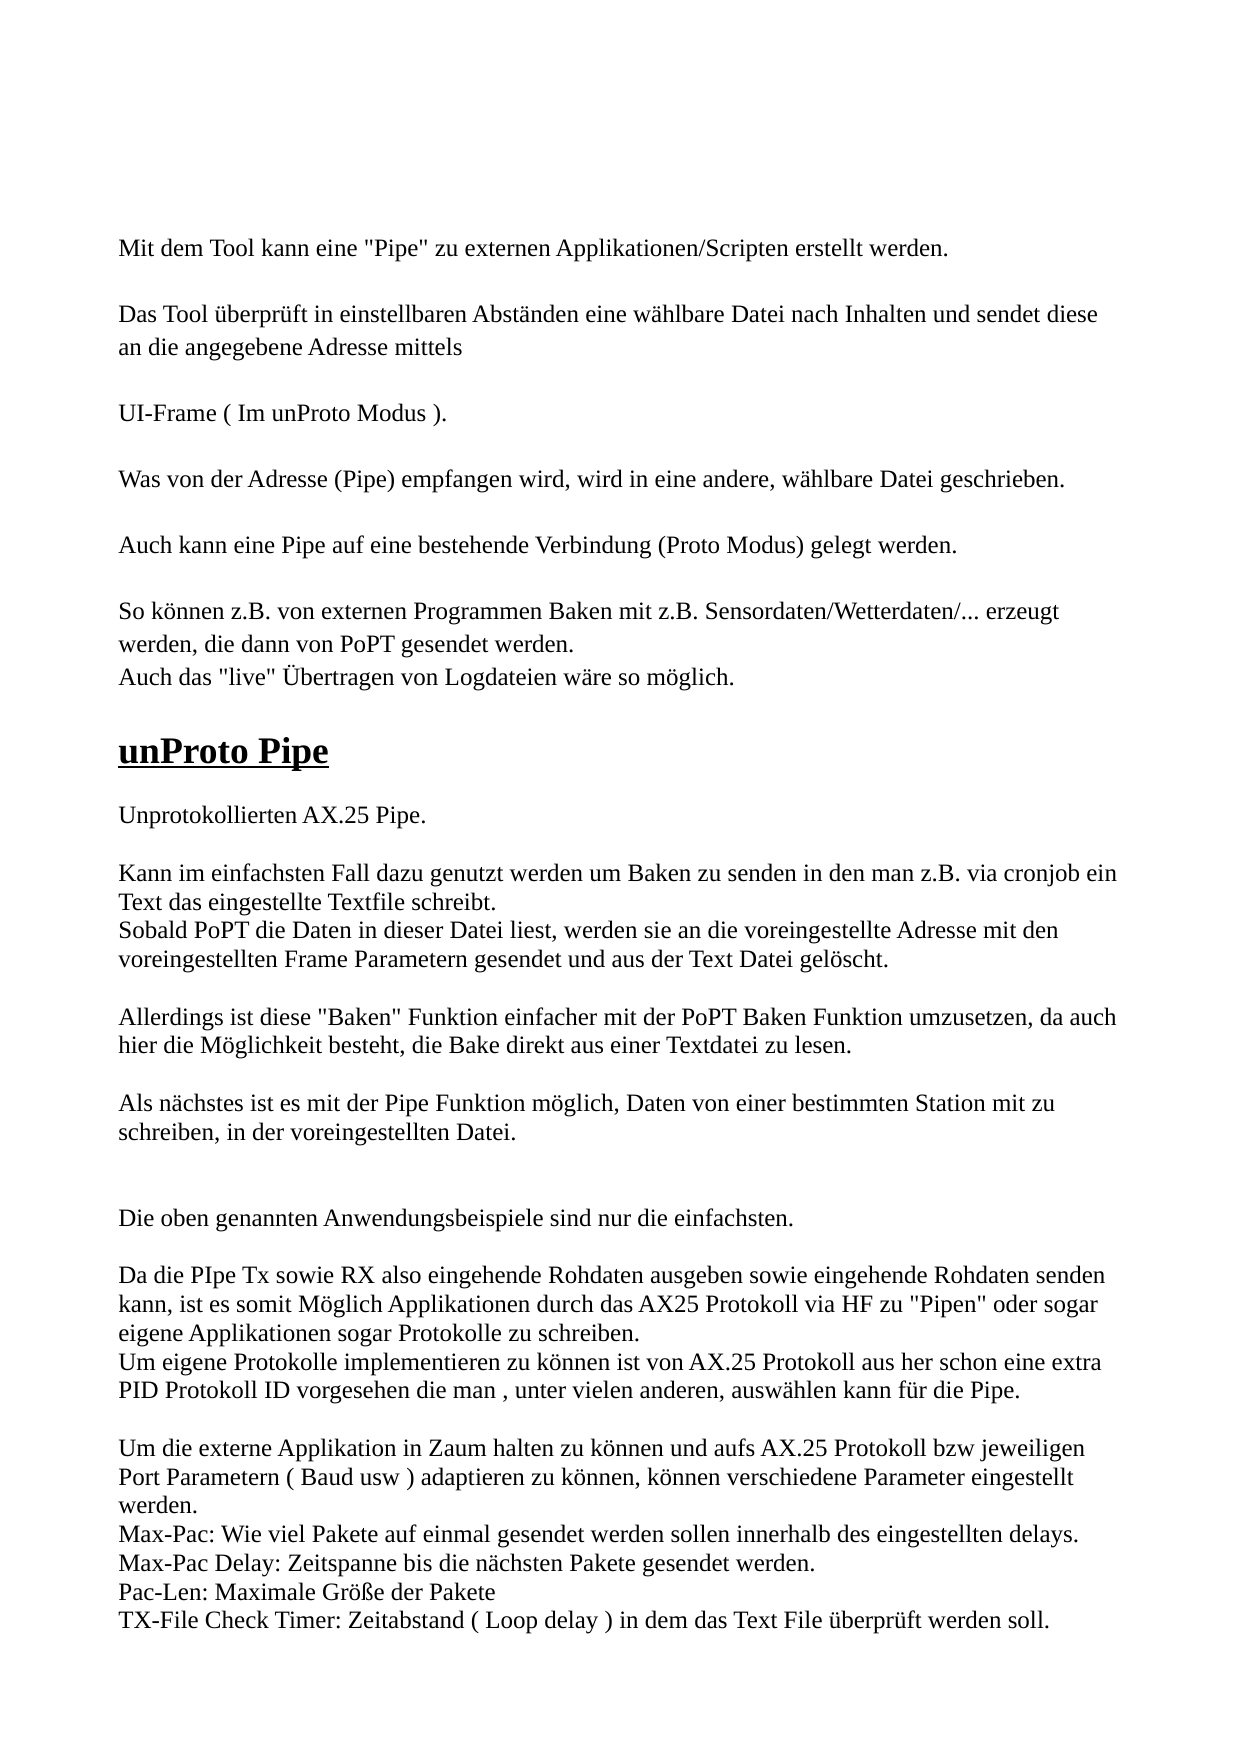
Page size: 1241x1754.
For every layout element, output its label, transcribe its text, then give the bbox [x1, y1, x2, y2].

text Mit dem Tool kann eine "Pipe" zu externen Applikationen/Scripten erstellt werden. Das Tool überprüft in einstellbaren Abständen eine wählbare Datei nach Inhalten und sendet diese an die angegebene Adresse mittels UI-Frame ( Im unProto Modus ). Was von der Adresse (Pipe) empfangen wird, wird in eine andere, wählbare Datei geschrieben. Auch kann eine Pipe auf eine bestehende Verbindung (Proto Modus) gelegt werden. So können z.B. von externen Programmen Baken mit z.B. Sensordaten/Wetterdaten/... erzeugt werden, die dann von PoPT gesendet werden. Auch das "live" Übertragen von Logdateien wäre so möglich. [118, 233, 1122, 691]
text unProto Pipe Unprotokollierten AX.25 Pipe. Kann im einfachsten Fall dazu genutzt werden um Baken zu senden in den man z.B. via cronjob ein Text das eingestellte Textfile schreibt. Sobald PoPT die Daten in dieser Datei liest, werden sie an die voreingestellte Adresse mit den voreingestellten Frame Parametern gesendet und aus der Text Datei gelöscht. Allerdings ist diese "Baken" Funktion einfacher mit der PoPT Baken Funktion umzusetzen, da auch hier die Möglichkeit besteht, die Bake direkt aus einer Textdatei zu lesen. Als nächstes ist es mit der Pipe Funktion möglich, Daten von einer bestimmten Station mit zu schreiben, in der voreingestellten Datei. Die oben genannten Anwendungsbeispiele sind nur die einfachsten. Da die PIpe Tx sowie RX also eingehende Rohdaten ausgeben sowie eingehende Rohdaten senden kann, ist es somit Möglich Applikationen durch das AX25 Protokoll via HF zu "Pipen" oder sogar eigene Applikationen sogar Protokolle zu schreiben. Um eigene Protokolle implementieren zu können ist von AX.25 Protokoll aus her schon eine extra PID Protokoll ID vorgesehen die man , unter vielen anderen, auswählen kann für die Pipe. Um die externe Applikation in Zaum halten zu können und aufs AX.25 Protokoll bzw jeweiligen Port Parametern ( Baud usw ) adaptieren zu können, können verschiedene Parameter eingestellt werden. Max-Pac: Wie viel Pakete auf einmal gesendet werden sollen innerhalb des eingestellten delays. Max-Pac Delay: Zeitspanne bis die nächsten Pakete gesendet werden. Pac-Len: Maximale Größe der Pakete TX-File Check Timer: Zeitabstand ( Loop delay ) in dem das Text File überprüft werden soll. [118, 728, 1122, 1634]
